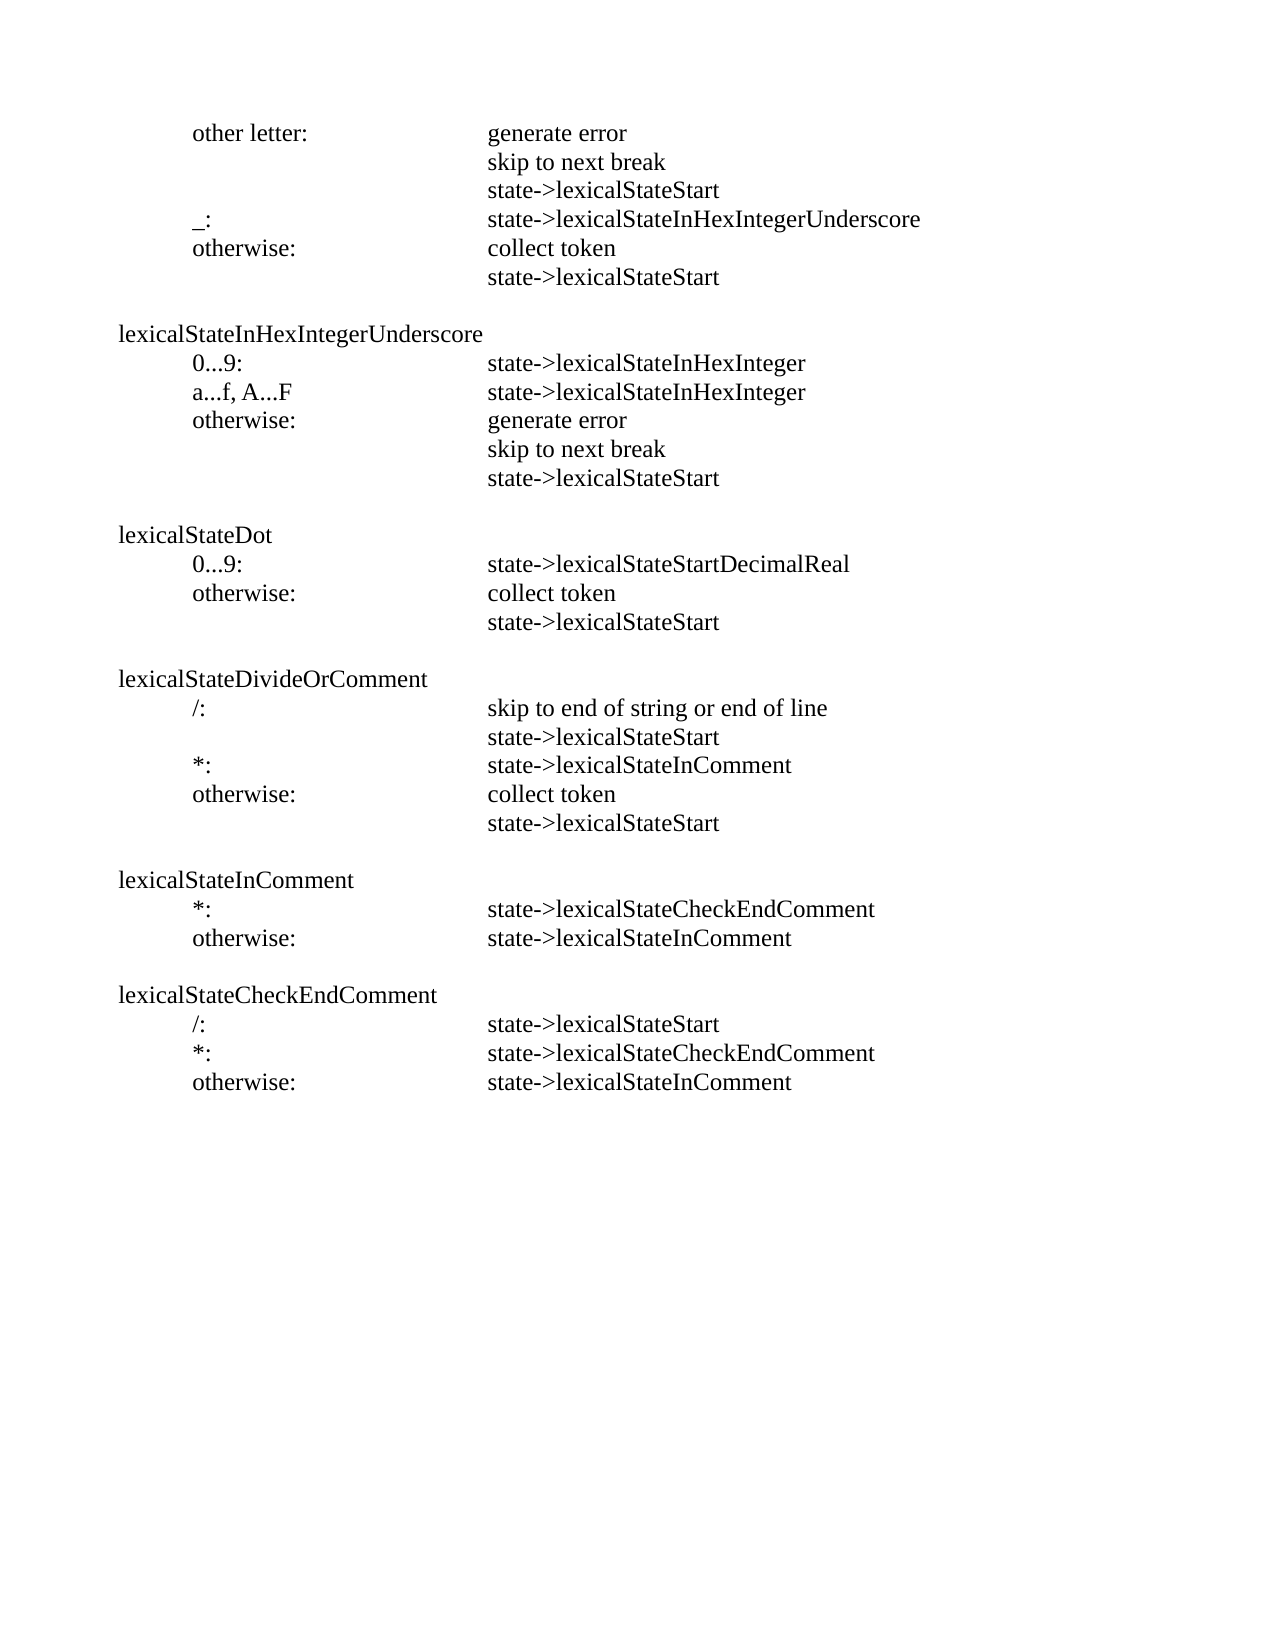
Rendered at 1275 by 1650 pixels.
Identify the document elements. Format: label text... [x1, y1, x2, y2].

text 0...9: state->lexicalStateInHexInteger [118, 348, 1157, 377]
text state->lexicalStateStart [118, 607, 1157, 636]
text *: state->lexicalStateCheckEndComment [118, 894, 1157, 923]
text 0...9: state->lexicalStateStartDecimalReal [118, 549, 1157, 578]
text state->lexicalStateStart [118, 808, 1157, 837]
text a...f, A...F state->lexicalStateInHexInteger [118, 377, 1157, 406]
text lexicalStateDivideOrComment [118, 664, 1157, 693]
text *: state->lexicalStateCheckEndComment [118, 1038, 1157, 1067]
text lexicalStateDot [118, 521, 1157, 549]
text *: state->lexicalStateInComment [118, 751, 1157, 779]
text state->lexicalStateStart [118, 176, 1157, 204]
text otherwise: state->lexicalStateInComment [118, 923, 1157, 952]
text otherwise: collect token [118, 779, 1157, 808]
text lexicalStateInHexIntegerUnderscore [118, 319, 1157, 348]
text _: state->lexicalStateInHexIntegerUnderscore [118, 204, 1157, 233]
text /: state->lexicalStateStart [118, 1009, 1157, 1038]
text lexicalStateCheckEndComment [118, 981, 1157, 1009]
text skip to next break [118, 147, 1157, 176]
text state->lexicalStateStart [118, 463, 1157, 492]
text skip to next break [118, 434, 1157, 463]
text otherwise: state->lexicalStateInComment [118, 1067, 1157, 1096]
text lexicalStateInComment [118, 866, 1157, 894]
text otherwise: generate error [118, 406, 1157, 434]
text other letter: generate error [118, 118, 1157, 147]
text /: skip to end of string or end of line [118, 693, 1157, 722]
text state->lexicalStateStart [118, 722, 1157, 751]
text otherwise: collect token [118, 233, 1157, 262]
text otherwise: collect token [118, 578, 1157, 607]
text state->lexicalStateStart [118, 262, 1157, 291]
